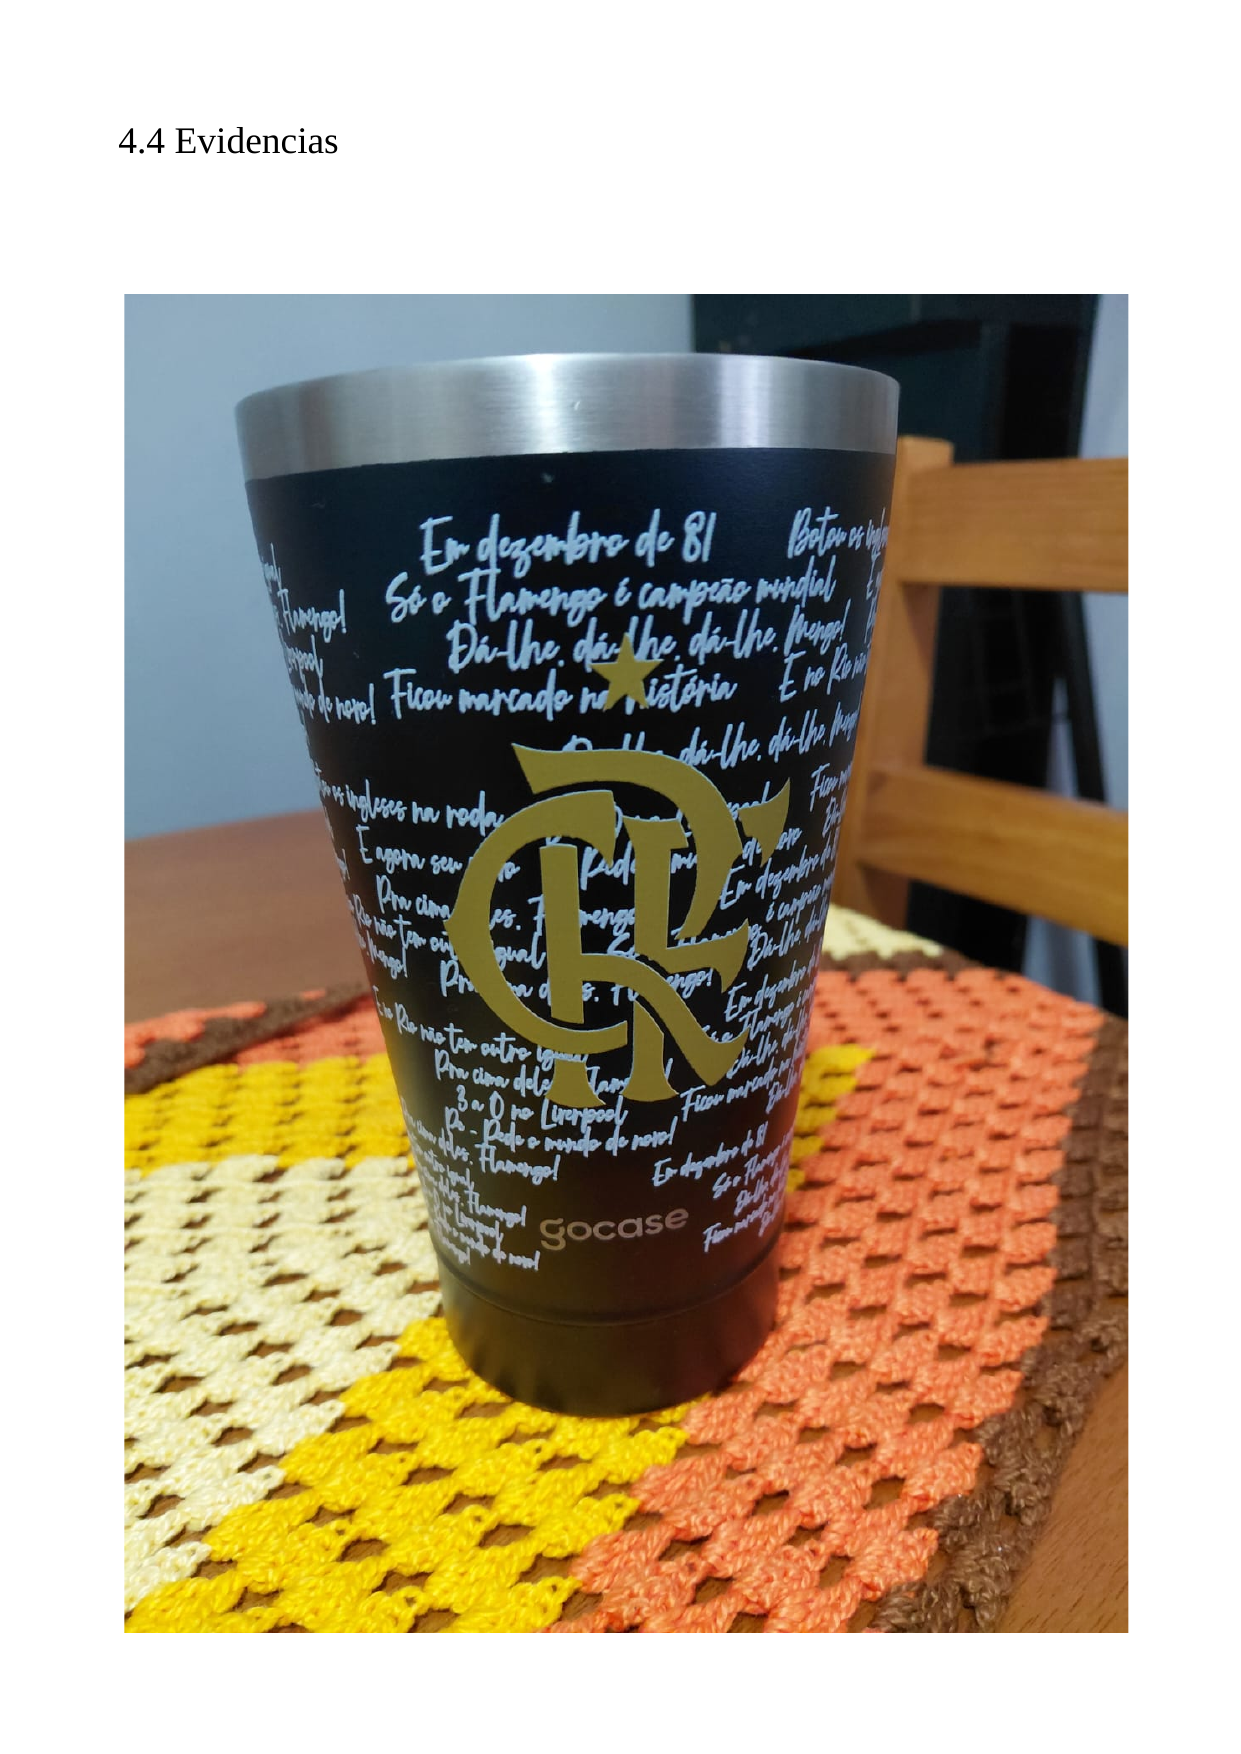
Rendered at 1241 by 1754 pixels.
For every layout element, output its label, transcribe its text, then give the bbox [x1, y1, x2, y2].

picture [124, 294, 1129, 1633]
text 4.4 Evidencias [118, 118, 1122, 161]
